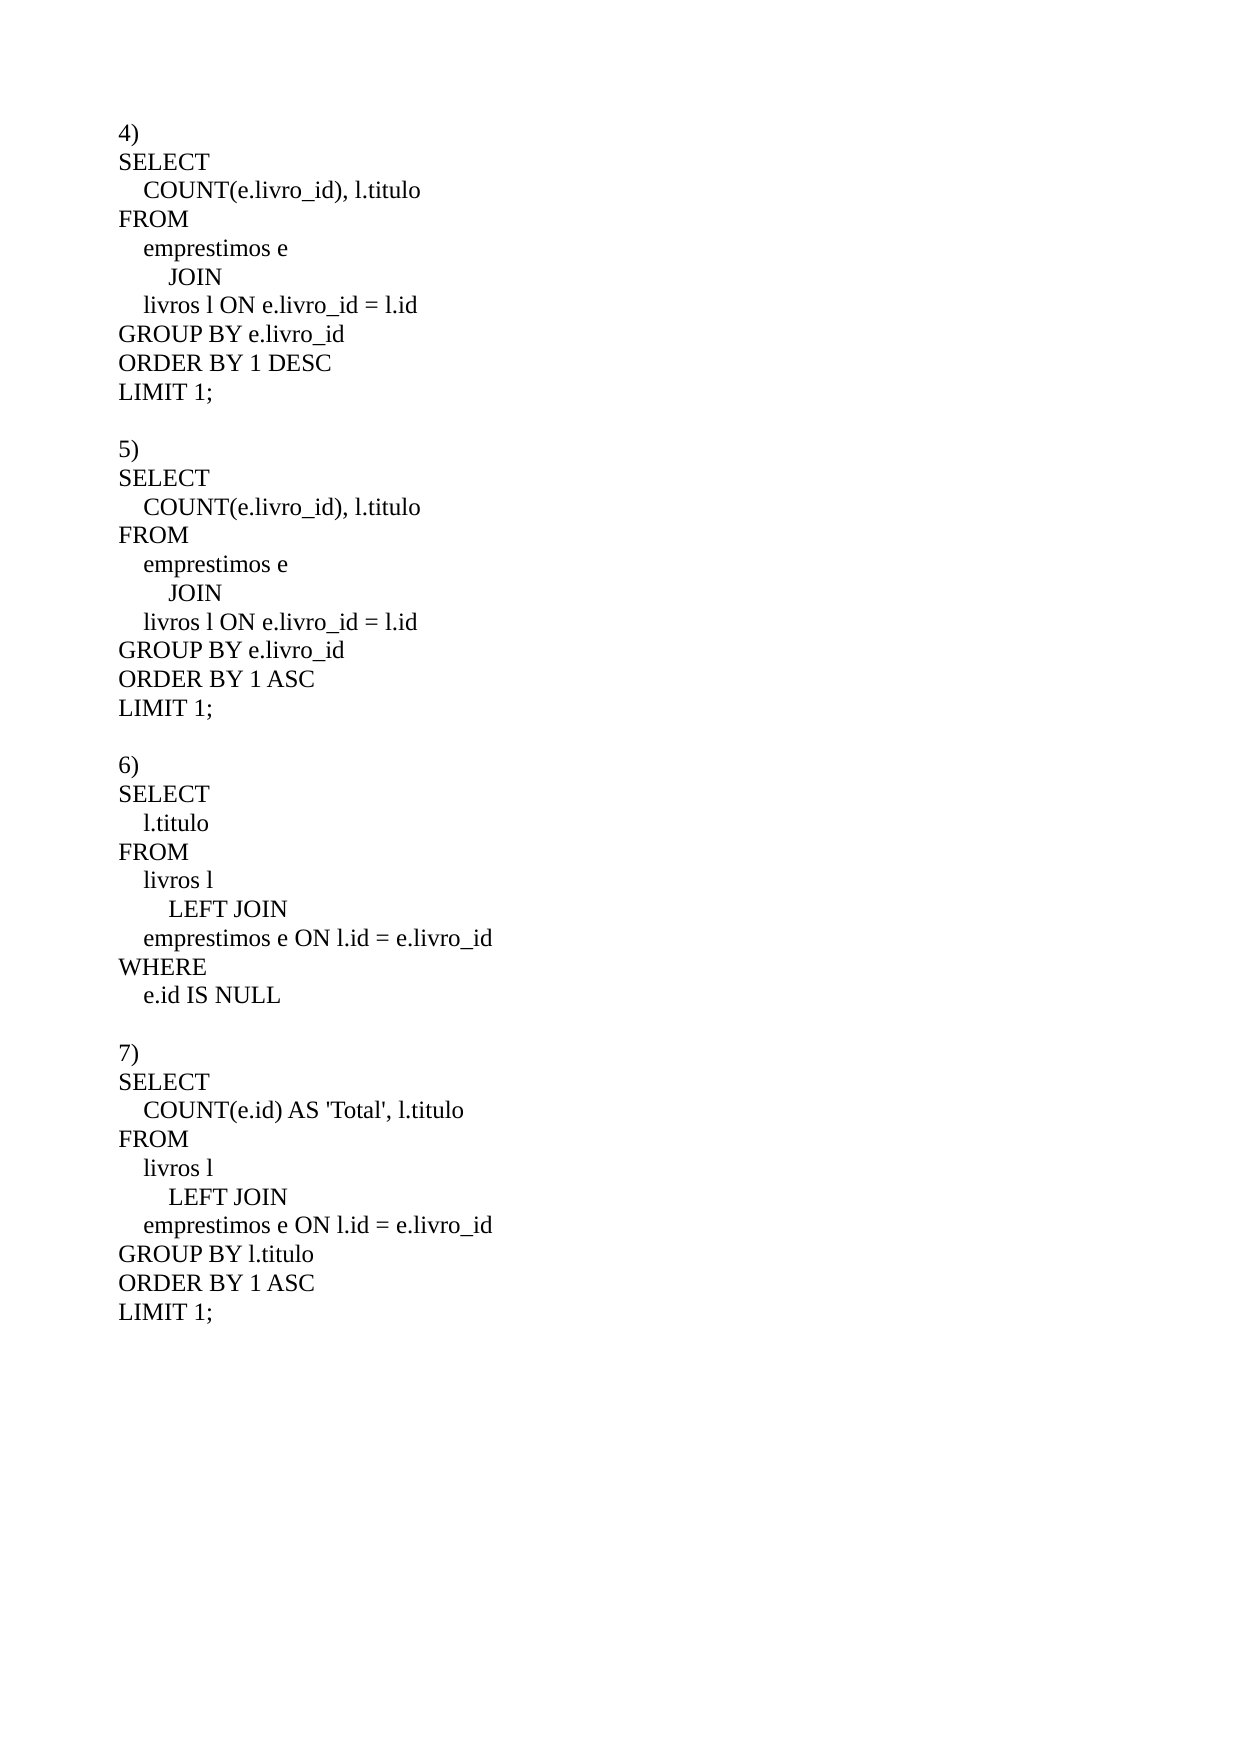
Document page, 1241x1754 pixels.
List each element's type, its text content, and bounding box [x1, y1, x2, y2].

text COUNT(e.livro_id), l.titulo [118, 492, 1122, 521]
text livros l [118, 1153, 1122, 1182]
text LEFT JOIN [118, 894, 1122, 923]
text SELECT [118, 779, 1122, 808]
text livros l ON e.livro_id = l.id [118, 607, 1122, 636]
text SELECT [118, 463, 1122, 492]
text 7) [118, 1038, 1122, 1067]
text LIMIT 1; [118, 1297, 1122, 1326]
text LIMIT 1; [118, 377, 1122, 406]
text FROM [118, 204, 1122, 233]
text emprestimos e [118, 549, 1122, 578]
text ORDER BY 1 ASC [118, 1268, 1122, 1297]
text FROM [118, 837, 1122, 866]
text GROUP BY e.livro_id [118, 636, 1122, 664]
text COUNT(e.id) AS 'Total', l.titulo [118, 1096, 1122, 1124]
text FROM [118, 521, 1122, 549]
text l.titulo [118, 808, 1122, 837]
text 4) [118, 118, 1122, 147]
text emprestimos e ON l.id = e.livro_id [118, 1211, 1122, 1239]
text LEFT JOIN [118, 1182, 1122, 1211]
text FROM [118, 1124, 1122, 1153]
text 5) [118, 434, 1122, 463]
text livros l ON e.livro_id = l.id [118, 291, 1122, 319]
text ORDER BY 1 DESC [118, 348, 1122, 377]
text ORDER BY 1 ASC [118, 664, 1122, 693]
text emprestimos e ON l.id = e.livro_id [118, 923, 1122, 952]
text GROUP BY l.titulo [118, 1239, 1122, 1268]
text emprestimos e [118, 233, 1122, 262]
text LIMIT 1; [118, 693, 1122, 722]
text livros l [118, 866, 1122, 894]
text JOIN [118, 578, 1122, 607]
text GROUP BY e.livro_id [118, 319, 1122, 348]
text 6) [118, 751, 1122, 779]
text WHERE [118, 952, 1122, 981]
text JOIN [118, 262, 1122, 291]
text SELECT [118, 147, 1122, 176]
text COUNT(e.livro_id), l.titulo [118, 176, 1122, 204]
text SELECT [118, 1067, 1122, 1096]
text e.id IS NULL [118, 981, 1122, 1009]
